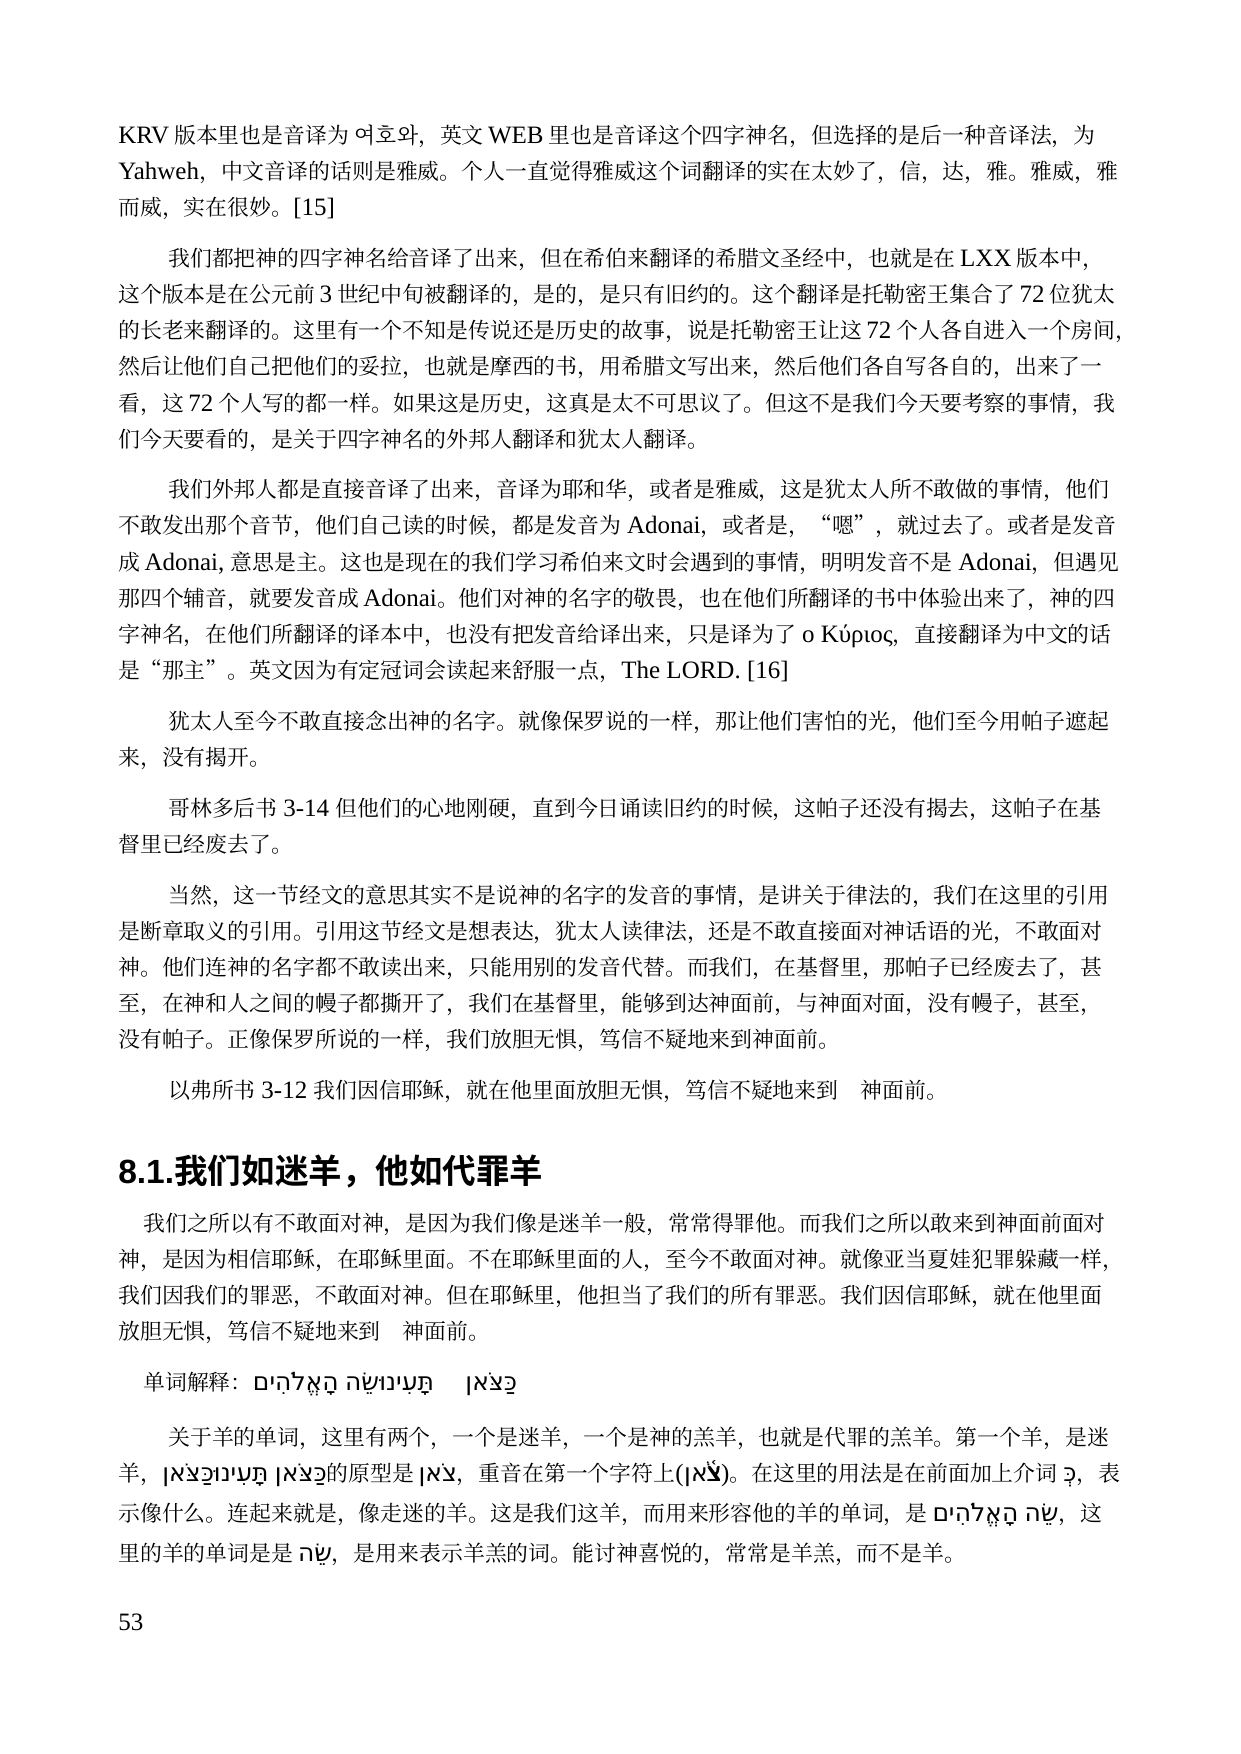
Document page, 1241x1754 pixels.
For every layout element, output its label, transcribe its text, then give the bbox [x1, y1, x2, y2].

text 当然，这一节经文的意思其实不是说神的名字的发音的事情，是讲关于律法的，我们在这里的引用是断章取义的引用。引用这节经文是想表达，犹太人读律法，还是不敢直接面对神话语的光，不敢面对神。他们连神的名字都不敢读出来，只能用别的发音代替。而我们，在基督里，那帕子已经废去了，甚至，在神和人之间的幔子都撕开了，我们在基督里，能够到达神面前，与神面对面，没有幔子，甚至，没有帕子。正像保罗所说的一样，我们放胆无惧，笃信不疑地来到神面前。 [118, 878, 1122, 1054]
text 哥林多后书 3-14 但他们的心地刚硬，直到今日诵读旧约的时候，这帕子还没有揭去，这帕子在基督里已经废去了。 [118, 791, 1122, 858]
text 以弗所书 3-12 我们因信耶稣，就在他里面放胆无惧，笃信不疑地来到 神面前。 [118, 1073, 1122, 1104]
text 我们之所以有不敢面对神，是因为我们像是迷羊一般，常常得罪他。而我们之所以敢来到神面前面对神，是因为相信耶稣，在耶稣里面。不在耶稣里面的人，至今不敢面对神。就像亚当夏娃犯罪躲藏一样，我们因我们的罪恶，不敢面对神。但在耶稣里，他担当了我们的所有罪恶。我们因信耶稣，就在他里面放胆无惧，笃信不疑地来到 神面前。 [118, 1206, 1122, 1346]
subtitle 8.1.我们如迷羊，他如代罪羊 [118, 1145, 1122, 1193]
text 单词解释：כַּצֹּאן תָּעִינוּ，שֵׂה הָאֱלֹהִים [118, 1365, 1122, 1400]
text 犹太人至今不敢直接念出神的名字。就像保罗说的一样，那让他们害怕的光，他们至今用帕子遮起来，没有揭开。 [118, 704, 1122, 772]
text KRV版本里也是音译为 여호와，英文WEB里也是音译这个四字神名，但选择的是后一种音译法，为 Yahweh，中文音译的话则是雅威。个人一直觉得雅威这个词翻译的实在太妙了，信，达，雅。雅威，雅而威，实在很妙。[15] [118, 118, 1122, 222]
text 我们都把神的四字神名给音译了出来，但在希伯来翻译的希腊文圣经中，也就是在LXX版本中，这个版本是在公元前3世纪中旬被翻译的，是的，是只有旧约的。这个翻译是托勒密王集合了72位犹太的长老来翻译的。这里有一个不知是传说还是历史的故事，说是托勒密王让这72个人各自进入一个房间，然后让他们自己把他们的妥拉，也就是摩西的书，用希腊文写出来，然后他们各自写各自的，出来了一看，这72个人写的都一样。如果这是历史，这真是太不可思议了。但这不是我们今天要考察的事情，我们今天要看的，是关于四字神名的外邦人翻译和犹太人翻译。 [118, 241, 1122, 453]
text 我们外邦人都是直接音译了出来，音译为耶和华，或者是雅威，这是犹太人所不敢做的事情，他们不敢发出那个音节，他们自己读的时候，都是发音为 Adonai，或者是，“嗯”，就过去了。或者是发音成Adonai, 意思是主。这也是现在的我们学习希伯来文时会遇到的事情，明明发音不是 Adonai，但遇见那四个辅音，就要发音成Adonai。他们对神的名字的敬畏，也在他们所翻译的书中体验出来了，神的四字神名，在他们所翻译的译本中，也没有把发音给译出来，只是译为了 ο Κύριος，直接翻译为中文的话是“那主”。英文因为有定冠词会读起来舒服一点，The LORD. [16] [118, 473, 1122, 685]
text 关于羊的单词，这里有两个，一个是迷羊，一个是神的羔羊，也就是代罪的羔羊。第一个羊，是迷羊，כַּצֹּאן תָּעִינוּ，כַּצֹּאן的原型是צֹאן，重音在第一个字符上(צֹ֫אן)。在这里的用法是在前面加上介词 כְּ，表示像什么。连起来就是，像走迷的羊。这是我们这羊，而用来形容他的羊的单词，是שֵׂה הָאֱלֹהִים，这里的羊的单词是是שֵׂה，是用来表示羊羔的词。能讨神喜悦的，常常是羊羔，而不是羊。 [118, 1420, 1122, 1572]
